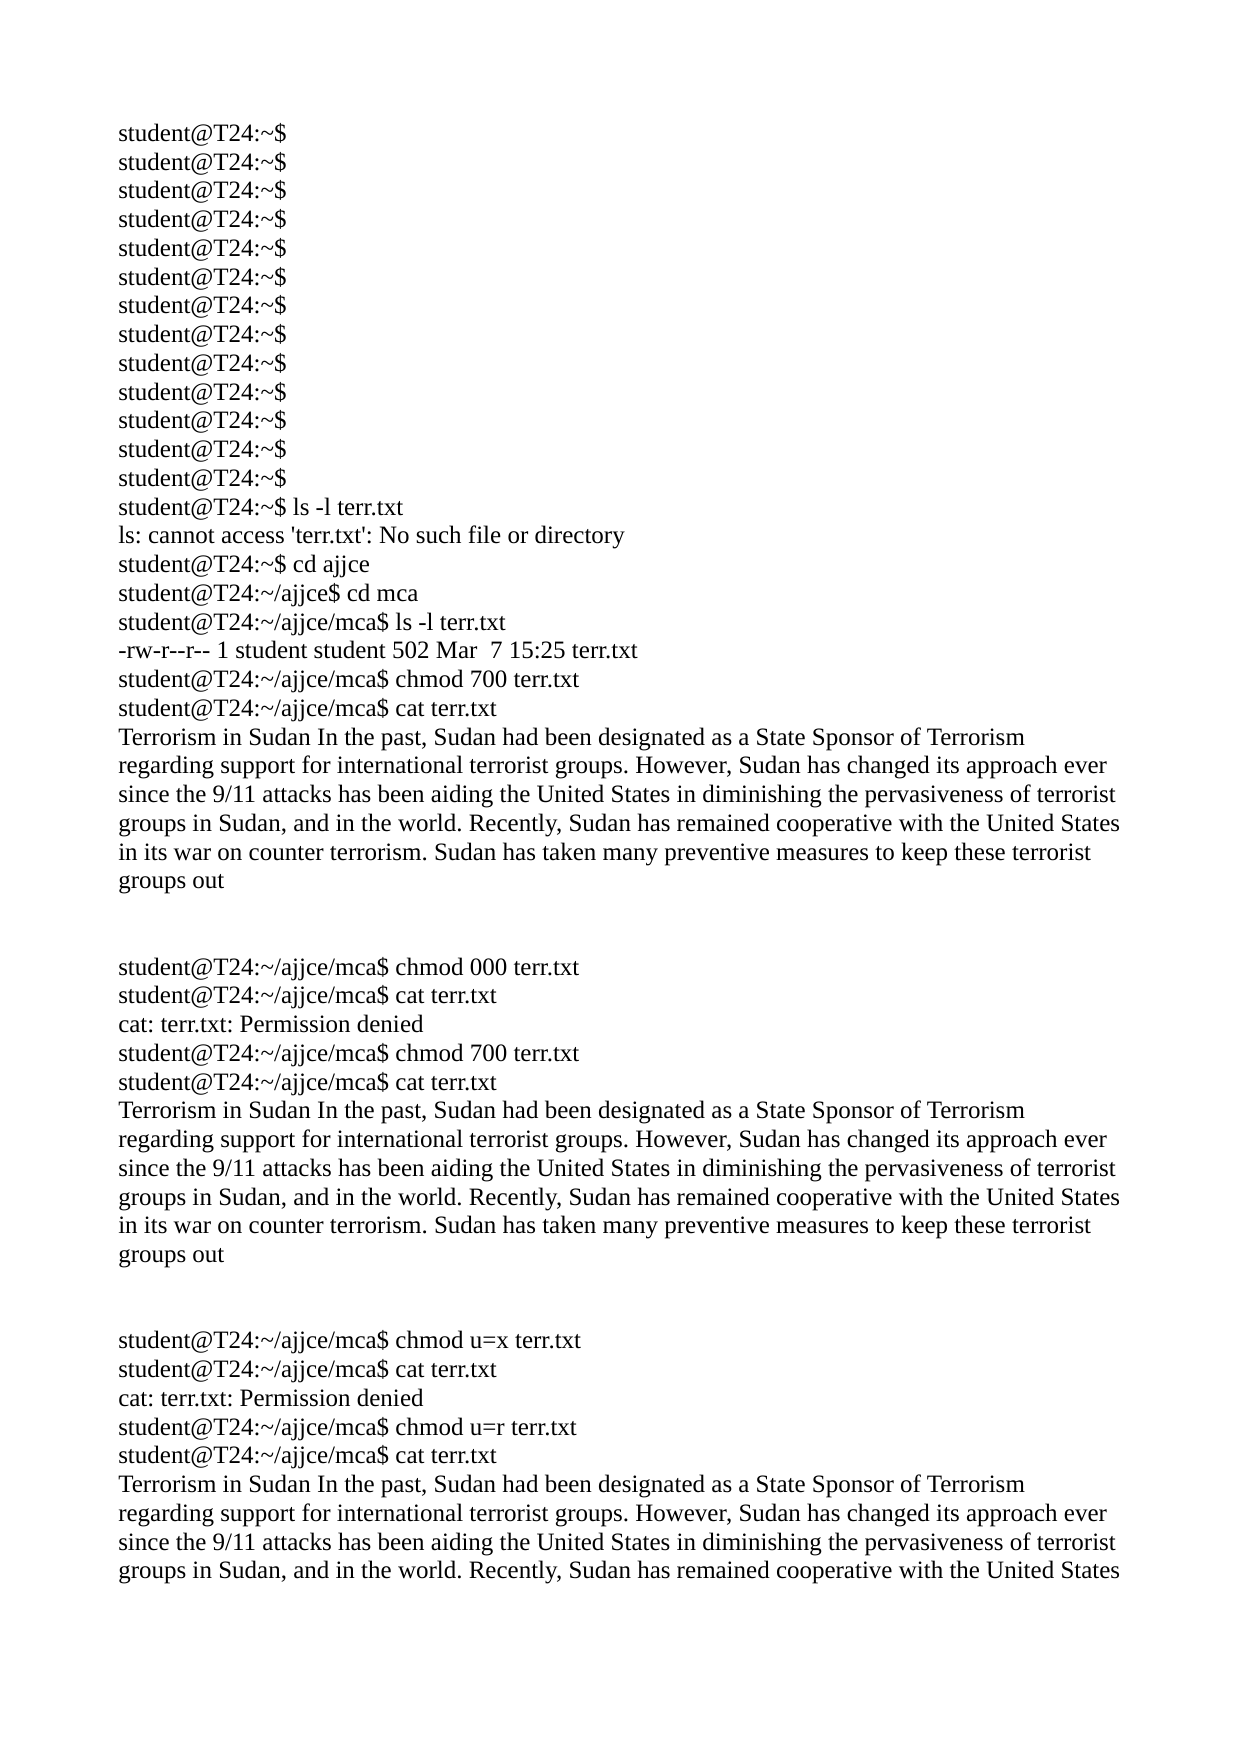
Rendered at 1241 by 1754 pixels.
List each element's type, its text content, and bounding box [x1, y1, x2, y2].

text student@T24:~/ajjce/mca$ chmod 000 terr.txt [118, 952, 1122, 981]
text student@T24:~/ajjce/mca$ ls -l terr.txt [118, 607, 1122, 636]
text student@T24:~$ [118, 176, 1122, 204]
text student@T24:~/ajjce/mca$ chmod u=x terr.txt [118, 1326, 1122, 1354]
text Terrorism in Sudan In the past, Sudan had been designated as a State Sponsor of Terrorism regarding support for international terrorist groups. However, Sudan has changed its approach ever since the 9/11 attacks has been aiding the United States in diminishing the pervasiveness of terrorist groups in Sudan, and in the world. Recently, Sudan has remained cooperative with the United States [118, 1469, 1122, 1584]
text student@T24:~/ajjce/mca$ cat terr.txt [118, 1354, 1122, 1383]
text -rw-r--r-- 1 student student 502 Mar 7 15:25 terr.txt [118, 636, 1122, 664]
text Terrorism in Sudan In the past, Sudan had been designated as a State Sponsor of Terrorism regarding support for international terrorist groups. However, Sudan has changed its approach ever since the 9/11 attacks has been aiding the United States in diminishing the pervasiveness of terrorist groups in Sudan, and in the world. Recently, Sudan has remained cooperative with the United States in its war on counter terrorism. Sudan has taken many preventive measures to keep these terrorist groups out [118, 722, 1122, 894]
text student@T24:~/ajjce/mca$ chmod u=r terr.txt [118, 1412, 1122, 1441]
text student@T24:~/ajjce$ cd mca [118, 578, 1122, 607]
text student@T24:~$ [118, 406, 1122, 434]
text student@T24:~$ [118, 463, 1122, 492]
text cat: terr.txt: Permission denied [118, 1009, 1122, 1038]
text student@T24:~$ [118, 319, 1122, 348]
text student@T24:~$ cd ajjce [118, 549, 1122, 578]
text student@T24:~$ [118, 233, 1122, 262]
text student@T24:~/ajjce/mca$ cat terr.txt [118, 981, 1122, 1009]
text student@T24:~$ [118, 204, 1122, 233]
text student@T24:~/ajjce/mca$ cat terr.txt [118, 1067, 1122, 1096]
text student@T24:~$ ls -l terr.txt [118, 492, 1122, 521]
text Terrorism in Sudan In the past, Sudan had been designated as a State Sponsor of Terrorism regarding support for international terrorist groups. However, Sudan has changed its approach ever since the 9/11 attacks has been aiding the United States in diminishing the pervasiveness of terrorist groups in Sudan, and in the world. Recently, Sudan has remained cooperative with the United States in its war on counter terrorism. Sudan has taken many preventive measures to keep these terrorist groups out [118, 1096, 1122, 1268]
text cat: terr.txt: Permission denied [118, 1383, 1122, 1412]
text student@T24:~$ [118, 262, 1122, 291]
text student@T24:~/ajjce/mca$ chmod 700 terr.txt [118, 664, 1122, 693]
text student@T24:~$ [118, 434, 1122, 463]
text student@T24:~$ [118, 147, 1122, 176]
text student@T24:~$ [118, 348, 1122, 377]
text student@T24:~/ajjce/mca$ chmod 700 terr.txt [118, 1038, 1122, 1067]
text student@T24:~$ [118, 291, 1122, 319]
text student@T24:~/ajjce/mca$ cat terr.txt [118, 1441, 1122, 1469]
text student@T24:~/ajjce/mca$ cat terr.txt [118, 693, 1122, 722]
text student@T24:~$ [118, 118, 1122, 147]
text student@T24:~$ [118, 377, 1122, 406]
text ls: cannot access 'terr.txt': No such file or directory [118, 521, 1122, 549]
